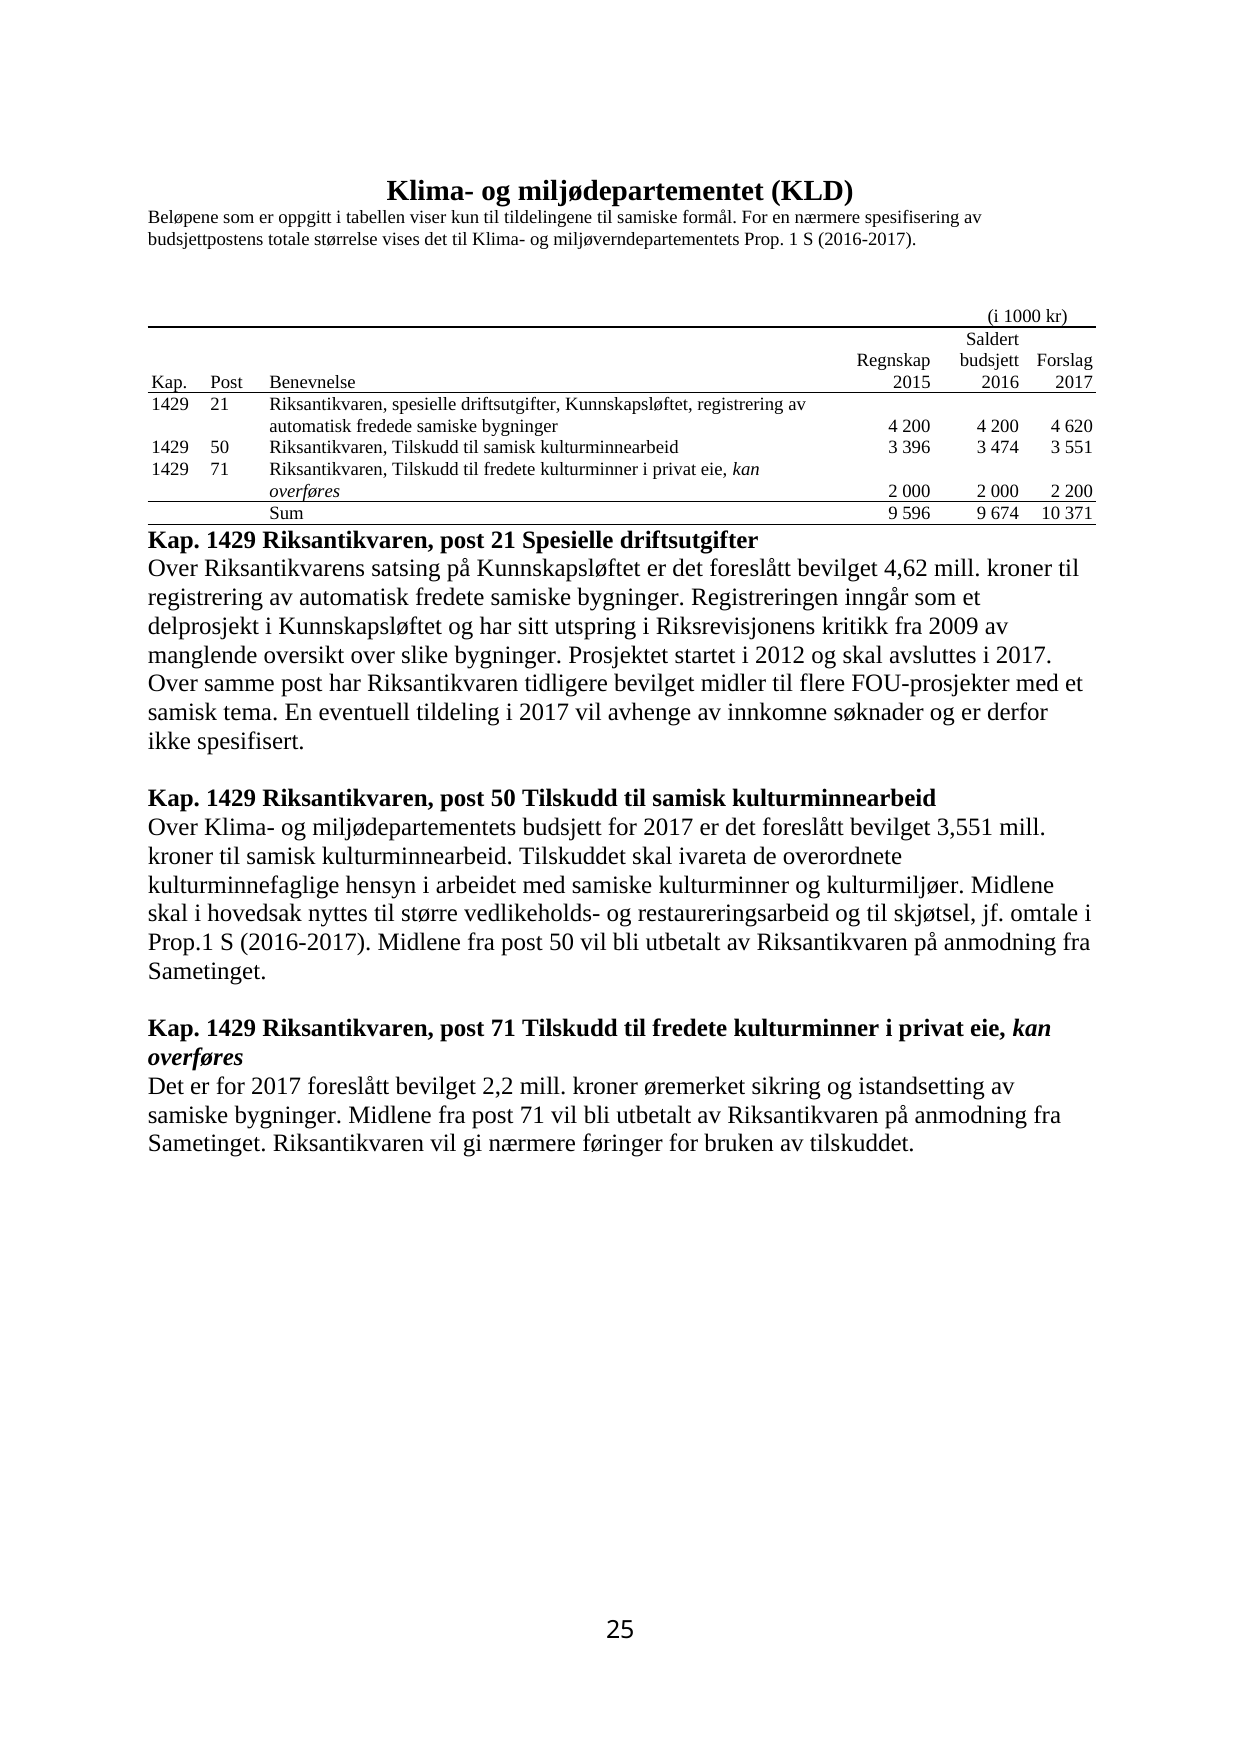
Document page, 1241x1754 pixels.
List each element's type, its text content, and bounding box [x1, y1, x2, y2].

table_cell 9 596 [830, 502, 934, 524]
subtitle Klima- og miljødepartementet (KLD) [148, 173, 1093, 206]
table_cell 4 200 [830, 393, 934, 436]
table_cell 3 396 [830, 436, 934, 458]
table_cell 1429 [148, 458, 207, 501]
table_cell 1429 [148, 393, 207, 436]
table_cell 3 551 [1022, 436, 1096, 458]
table_cell 2 200 [1022, 458, 1096, 501]
table_cell 9 674 [934, 502, 1022, 524]
text Kap. 1429 Riksantikvaren, post 71 Tilskudd til fredete kulturminner i privat eie, kan overføres Det er for 2017 foreslått bevilget 2,2 mill. kroner øremerket sikring og istandsetting av samiske bygninger. Midlene fra post 71 vil bli utbetalt av Riksantikvaren på anmodning fra Sametinget. Riksantikvaren vil gi nærmere føringer for bruken av tilskuddet. [148, 1013, 1093, 1157]
table_header [266, 293, 830, 326]
text Kap. 1429 Riksantikvaren, post 50 Tilskudd til samisk kulturminnearbeid Over Klima- og miljødepartementets budsjett for 2017 er det foreslått bevilget 3,551 mill. kroner til samisk kulturminnearbeid. Tilskuddet skal ivareta de overordnete kulturminnefaglige hensyn i arbeidet med samiske kulturminner og kulturmiljøer. Midlene skal i hovedsak nyttes til større vedlikeholds- og restaureringsarbeid og til skjøtsel, jf. omtale i Prop.1 S (2016-2017). Midlene fra post 50 vil bli utbetalt av Riksantikvaren på anmodning fra Sametinget. [148, 783, 1093, 985]
table_cell Riksantikvaren, Tilskudd til fredete kulturminner i privat eie, kan overføres [266, 458, 830, 501]
table_cell 50 [207, 436, 266, 458]
table_cell Regnskap 2015 [830, 328, 934, 392]
table_header [830, 293, 934, 326]
table_cell Sum [266, 502, 830, 524]
table_cell Post [207, 328, 266, 392]
table_cell 2 000 [934, 458, 1022, 501]
text Kap. 1429 Riksantikvaren, post 21 Spesielle driftsutgifter [148, 525, 1093, 553]
table_header [207, 293, 266, 326]
table_header [148, 293, 207, 326]
table_cell 3 474 [934, 436, 1022, 458]
table_cell 1429 [148, 436, 207, 458]
table_cell Riksantikvaren, spesielle driftsutgifter, Kunnskapsløftet, registrering av automatisk fredede samiske bygninger [266, 393, 830, 436]
table_cell [207, 502, 266, 524]
table_cell 2 000 [830, 458, 934, 501]
text Over samme post har Riksantikvaren tidligere bevilget midler til flere FOU-prosjekter med et samisk tema. En eventuell tildeling i 2017 vil avhenge av innkomne søknader og er derfor ikke spesifisert. [148, 668, 1093, 755]
text Beløpene som er oppgitt i tabellen viser kun til tildelingene til samiske formål. For en nærmere spesifisering av budsjettpostens totale størrelse vises det til Klima- og miljøverndepartementets Prop. 1 S (2016-2017). [148, 206, 1093, 249]
table_header [1067, 293, 1096, 326]
table_header (i 1000 kr) [949, 293, 1067, 326]
table_cell Kap. [148, 328, 207, 392]
table_cell 71 [207, 458, 266, 501]
table_cell [148, 502, 207, 524]
table_cell Saldert budsjett 2016 [934, 328, 1022, 392]
table_cell Benevnelse [266, 328, 830, 392]
table_cell 4 620 [1022, 393, 1096, 436]
table_cell Forslag 2017 [1022, 328, 1096, 392]
table_cell 10 371 [1022, 502, 1096, 524]
table_cell Riksantikvaren, Tilskudd til samisk kulturminnearbeid [266, 436, 830, 458]
table_cell 21 [207, 393, 266, 436]
text Over Riksantikvarens satsing på Kunnskapsløftet er det foreslått bevilget 4,62 mill. kroner til registrering av automatisk fredete samiske bygninger. Registreringen inngår som et delprosjekt i Kunnskapsløftet og har sitt utspring i Riksrevisjonens kritikk fra 2009 av manglende oversikt over slike bygninger. Prosjektet startet i 2012 og skal avsluttes i 2017. [148, 553, 1093, 668]
table_cell 4 200 [934, 393, 1022, 436]
table_header [934, 293, 948, 326]
